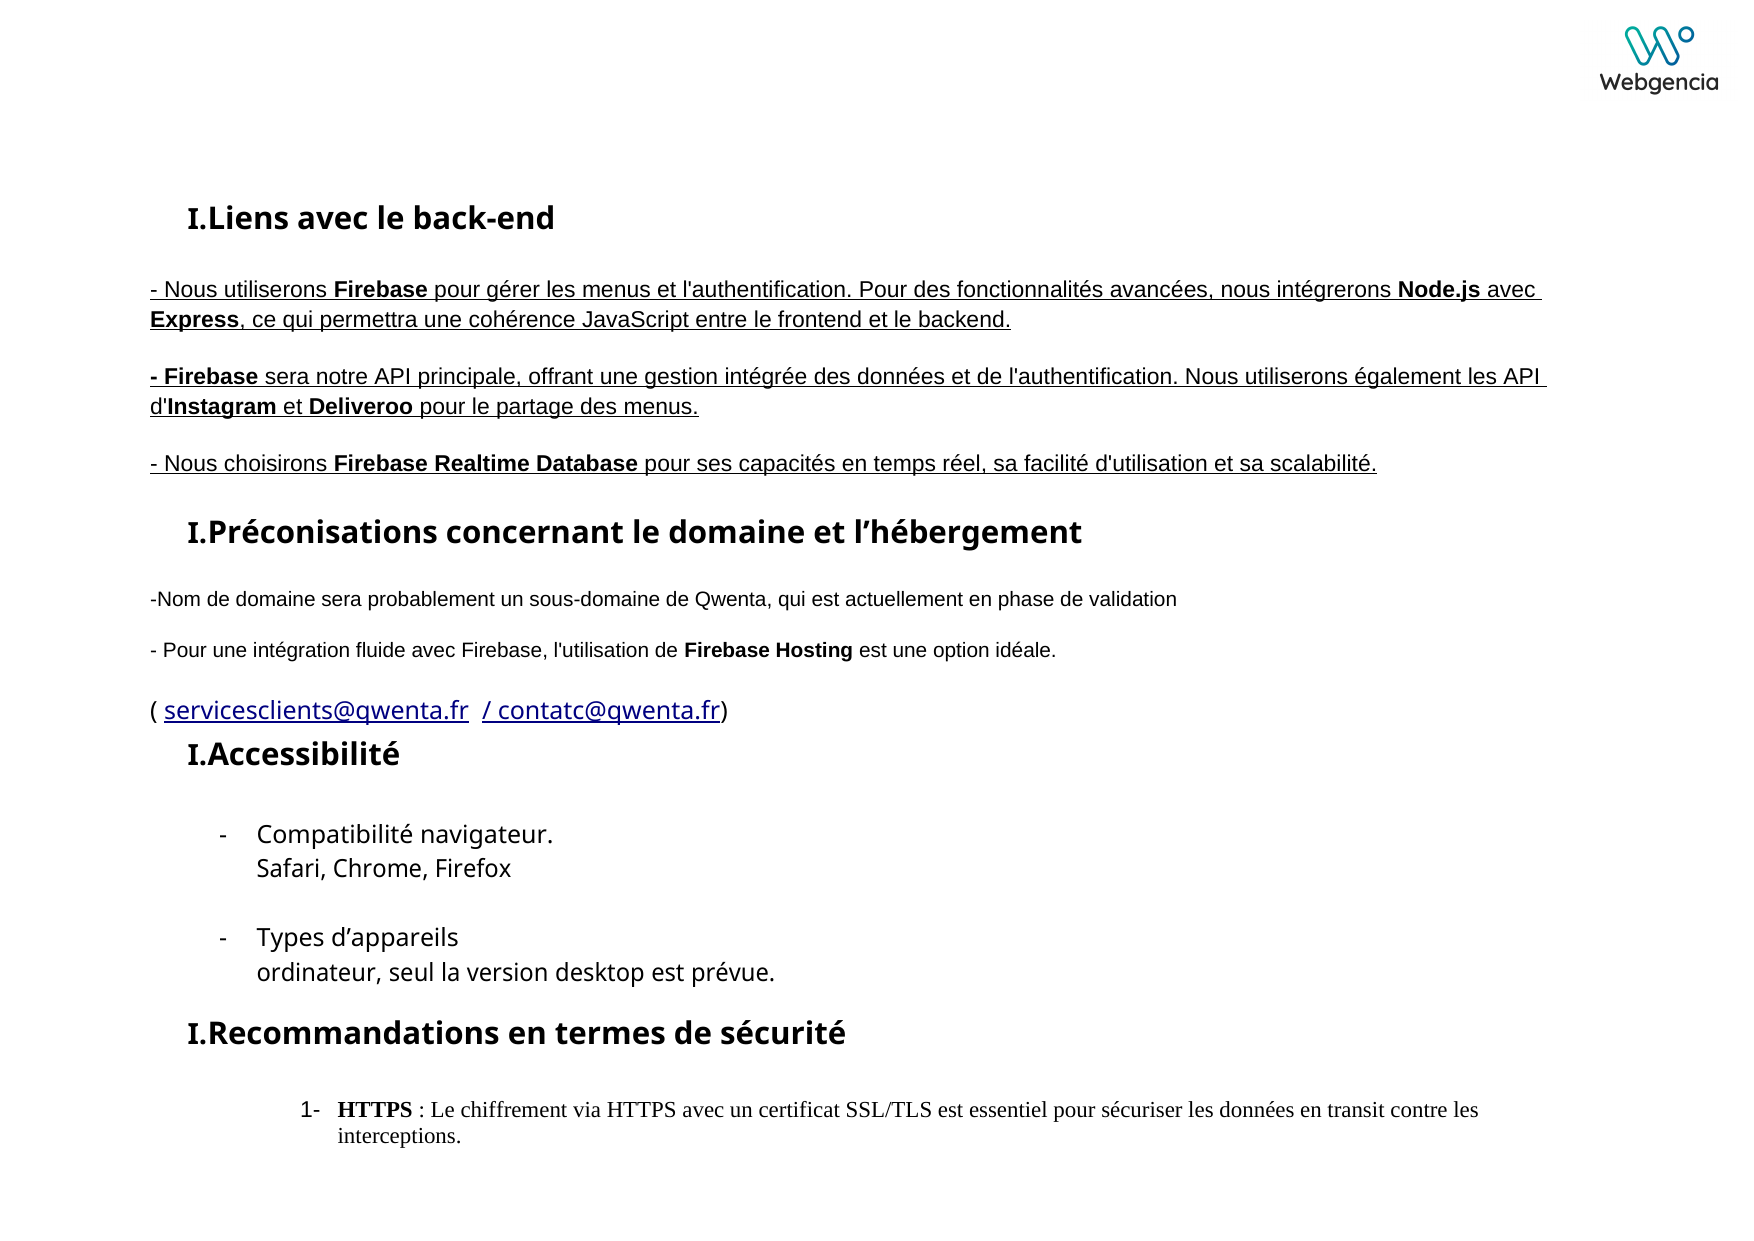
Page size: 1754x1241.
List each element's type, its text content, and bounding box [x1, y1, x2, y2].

text - Firebase sera notre API principale, offrant une gestion intégrée des données et de l'authentification. Nous utiliserons également les API d'Instagram et Deliveroo pour le partage des menus. [150, 337, 1604, 420]
text -Nom de domaine sera probablement un sous-domaine de Qwenta, qui est actuellement en phase de validation [150, 587, 1604, 611]
list Compatibilité navigateur. Safari, Chrome, Firefox [219, 817, 1604, 885]
text - Nous choisirons Firebase Realtime Database pour ses capacités en temps réel, sa facilité d'utilisation et sa scalabilité. [150, 423, 1604, 507]
list HTTPS : Le chiffrement via HTTPS avec un certificat SSL/TLS est essentiel pour sécuriser les données en transit contre les interceptions. [300, 1096, 1604, 1149]
text - Pour une intégration fluide avec Firebase, l'utilisation de Firebase Hosting est une option idéale. ( servicesclients@qwenta.fr / contatc@qwenta.fr) [150, 611, 1604, 727]
text - Nous utiliserons Firebase pour gérer les menus et l'authentification. Pour des fonctionnalités avancées, nous intégrerons Node.js avec Express, ce qui permettra une cohérence JavaScript entre le frontend et le backend. [150, 238, 1604, 333]
subtitle Préconisations concernant le domaine et l’hébergement [187, 511, 1604, 553]
subtitle Accessibilité [187, 732, 1604, 817]
list Types d’appareils ordinateur, seul la version desktop est prévue. [219, 920, 1604, 988]
subtitle Liens avec le back-end [187, 196, 1604, 238]
subtitle Recommandations en termes de sécurité [187, 1011, 1604, 1096]
